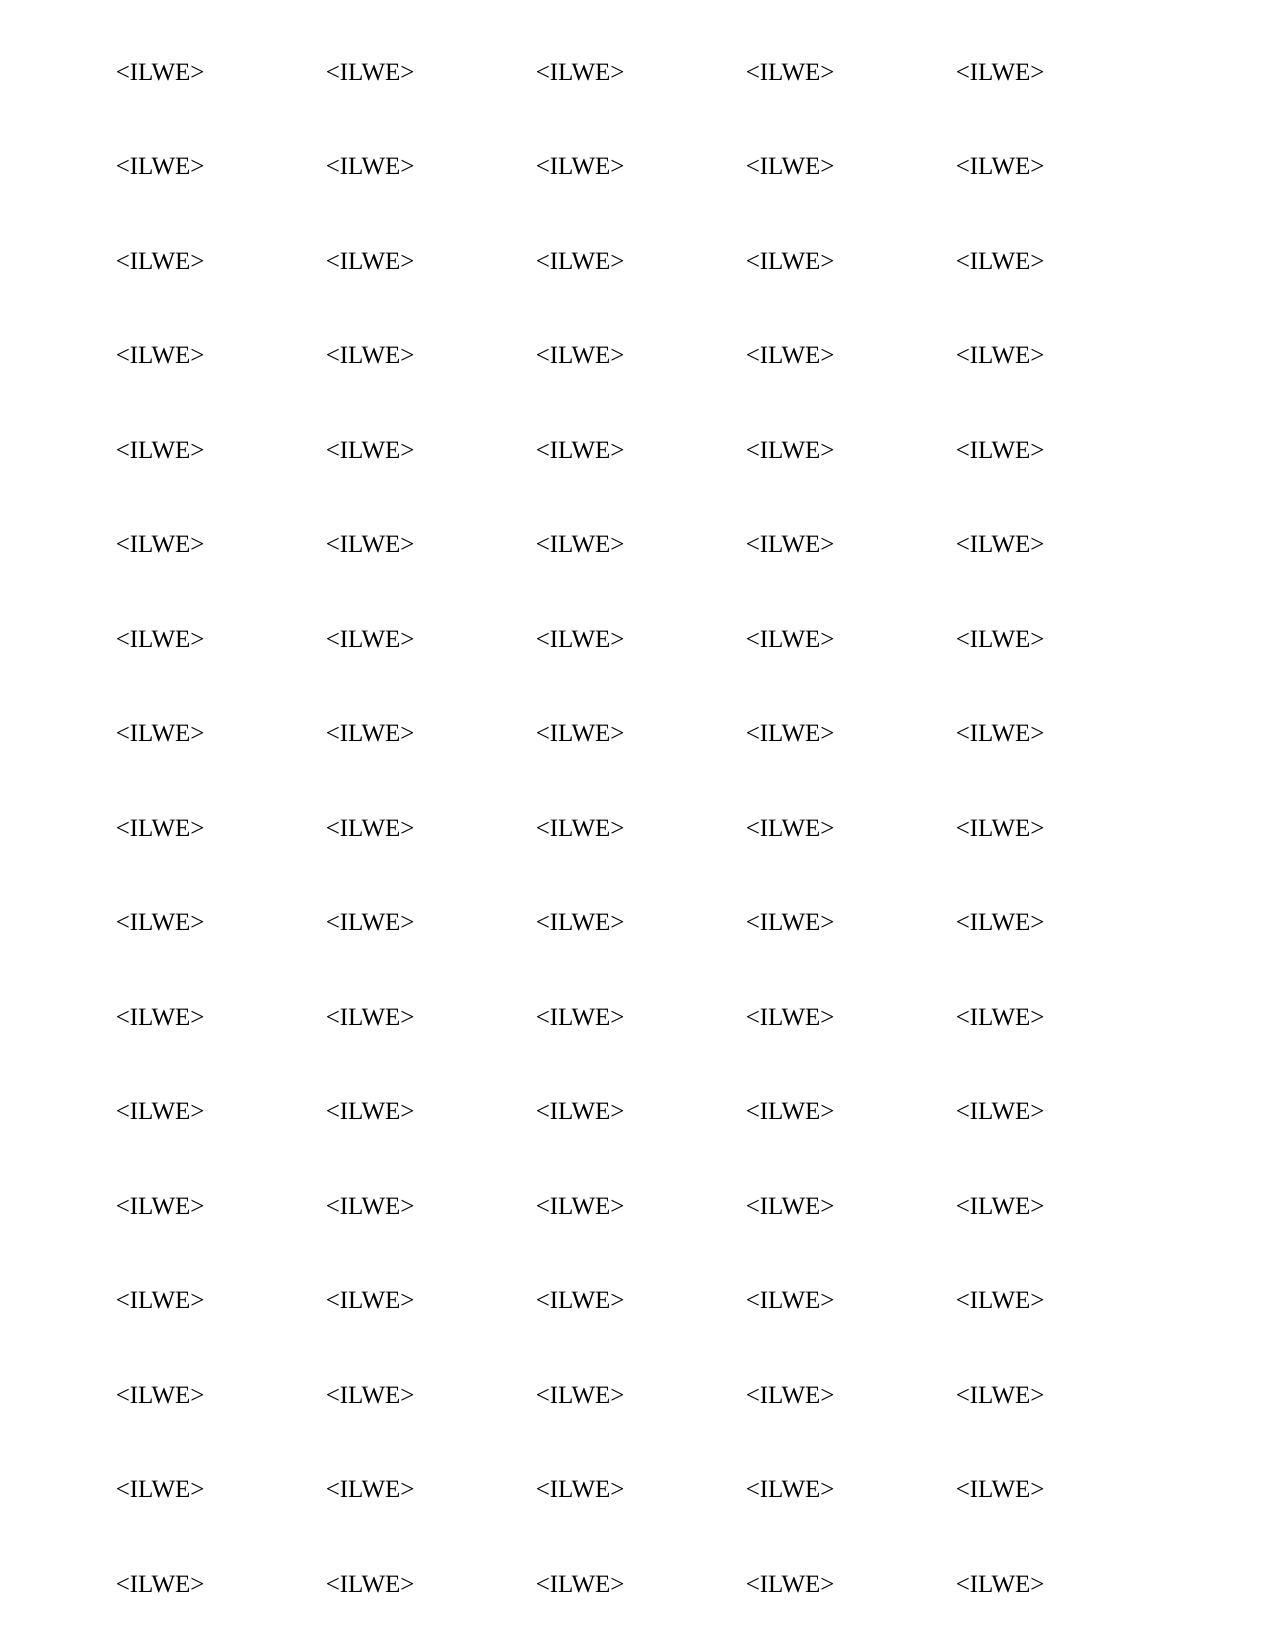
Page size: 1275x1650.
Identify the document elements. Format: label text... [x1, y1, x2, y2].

text <ILWE> [116, 1474, 307, 1503]
text <ILWE> [536, 1569, 727, 1597]
text <ILWE> [956, 1474, 1147, 1503]
text <ILWE> [956, 624, 1147, 653]
text <ILWE> [326, 1474, 517, 1503]
text <ILWE> [116, 1096, 307, 1125]
text <ILWE> [326, 246, 517, 275]
text <ILWE> [956, 529, 1147, 558]
text <ILWE> [116, 624, 307, 653]
text <ILWE> [116, 718, 307, 747]
text <ILWE> [116, 529, 307, 558]
text <ILWE> [536, 529, 727, 558]
text <ILWE> [746, 1191, 937, 1219]
text <ILWE> [956, 246, 1147, 275]
text <ILWE> [536, 246, 727, 275]
text <ILWE> [116, 435, 307, 464]
text <ILWE> [326, 529, 517, 558]
text <ILWE> [956, 718, 1147, 747]
text <ILWE> [116, 1569, 307, 1597]
text <ILWE> [956, 1096, 1147, 1125]
text <ILWE> [956, 435, 1147, 464]
text <ILWE> [536, 435, 727, 464]
text <ILWE> [956, 340, 1147, 369]
text <ILWE> [746, 529, 937, 558]
text <ILWE> [746, 1569, 937, 1597]
text <ILWE> [536, 1191, 727, 1219]
text <ILWE> [746, 813, 937, 842]
text <ILWE> [536, 718, 727, 747]
text <ILWE> [956, 1191, 1147, 1219]
text <ILWE> [746, 1096, 937, 1125]
text <ILWE> [746, 435, 937, 464]
text <ILWE> [956, 57, 1147, 86]
text <ILWE> [746, 907, 937, 936]
text <ILWE> [746, 1474, 937, 1503]
text <ILWE> [956, 907, 1147, 936]
text <ILWE> [746, 246, 937, 275]
text <ILWE> [326, 624, 517, 653]
text <ILWE> [746, 1002, 937, 1031]
text <ILWE> [326, 1096, 517, 1125]
text <ILWE> [956, 1002, 1147, 1031]
text <ILWE> [116, 1285, 307, 1314]
text <ILWE> [116, 57, 307, 86]
text <ILWE> [536, 624, 727, 653]
text <ILWE> [746, 151, 937, 180]
text <ILWE> [536, 907, 727, 936]
text <ILWE> [746, 1380, 937, 1408]
text <ILWE> [536, 1096, 727, 1125]
text <ILWE> [326, 1285, 517, 1314]
text <ILWE> [326, 435, 517, 464]
text <ILWE> [326, 57, 517, 86]
text <ILWE> [116, 1002, 307, 1031]
text <ILWE> [746, 57, 937, 86]
text <ILWE> [116, 1191, 307, 1219]
text <ILWE> [536, 1380, 727, 1408]
text <ILWE> [536, 57, 727, 86]
text <ILWE> [116, 813, 307, 842]
text <ILWE> [326, 1569, 517, 1597]
text <ILWE> [536, 1002, 727, 1031]
text <ILWE> [536, 1285, 727, 1314]
text <ILWE> [326, 1380, 517, 1408]
text <ILWE> [326, 718, 517, 747]
text <ILWE> [116, 340, 307, 369]
text <ILWE> [536, 1474, 727, 1503]
text <ILWE> [746, 624, 937, 653]
text <ILWE> [956, 813, 1147, 842]
text <ILWE> [326, 1191, 517, 1219]
text <ILWE> [956, 1285, 1147, 1314]
text <ILWE> [326, 151, 517, 180]
text <ILWE> [116, 151, 307, 180]
text <ILWE> [746, 340, 937, 369]
text <ILWE> [116, 907, 307, 936]
text <ILWE> [746, 718, 937, 747]
text <ILWE> [956, 151, 1147, 180]
text <ILWE> [746, 1285, 937, 1314]
text <ILWE> [536, 151, 727, 180]
text <ILWE> [536, 340, 727, 369]
text <ILWE> [326, 340, 517, 369]
text <ILWE> [956, 1569, 1147, 1597]
text <ILWE> [326, 907, 517, 936]
text <ILWE> [326, 1002, 517, 1031]
text <ILWE> [956, 1380, 1147, 1408]
text <ILWE> [116, 1380, 307, 1408]
text <ILWE> [536, 813, 727, 842]
text <ILWE> [326, 813, 517, 842]
text <ILWE> [116, 246, 307, 275]
